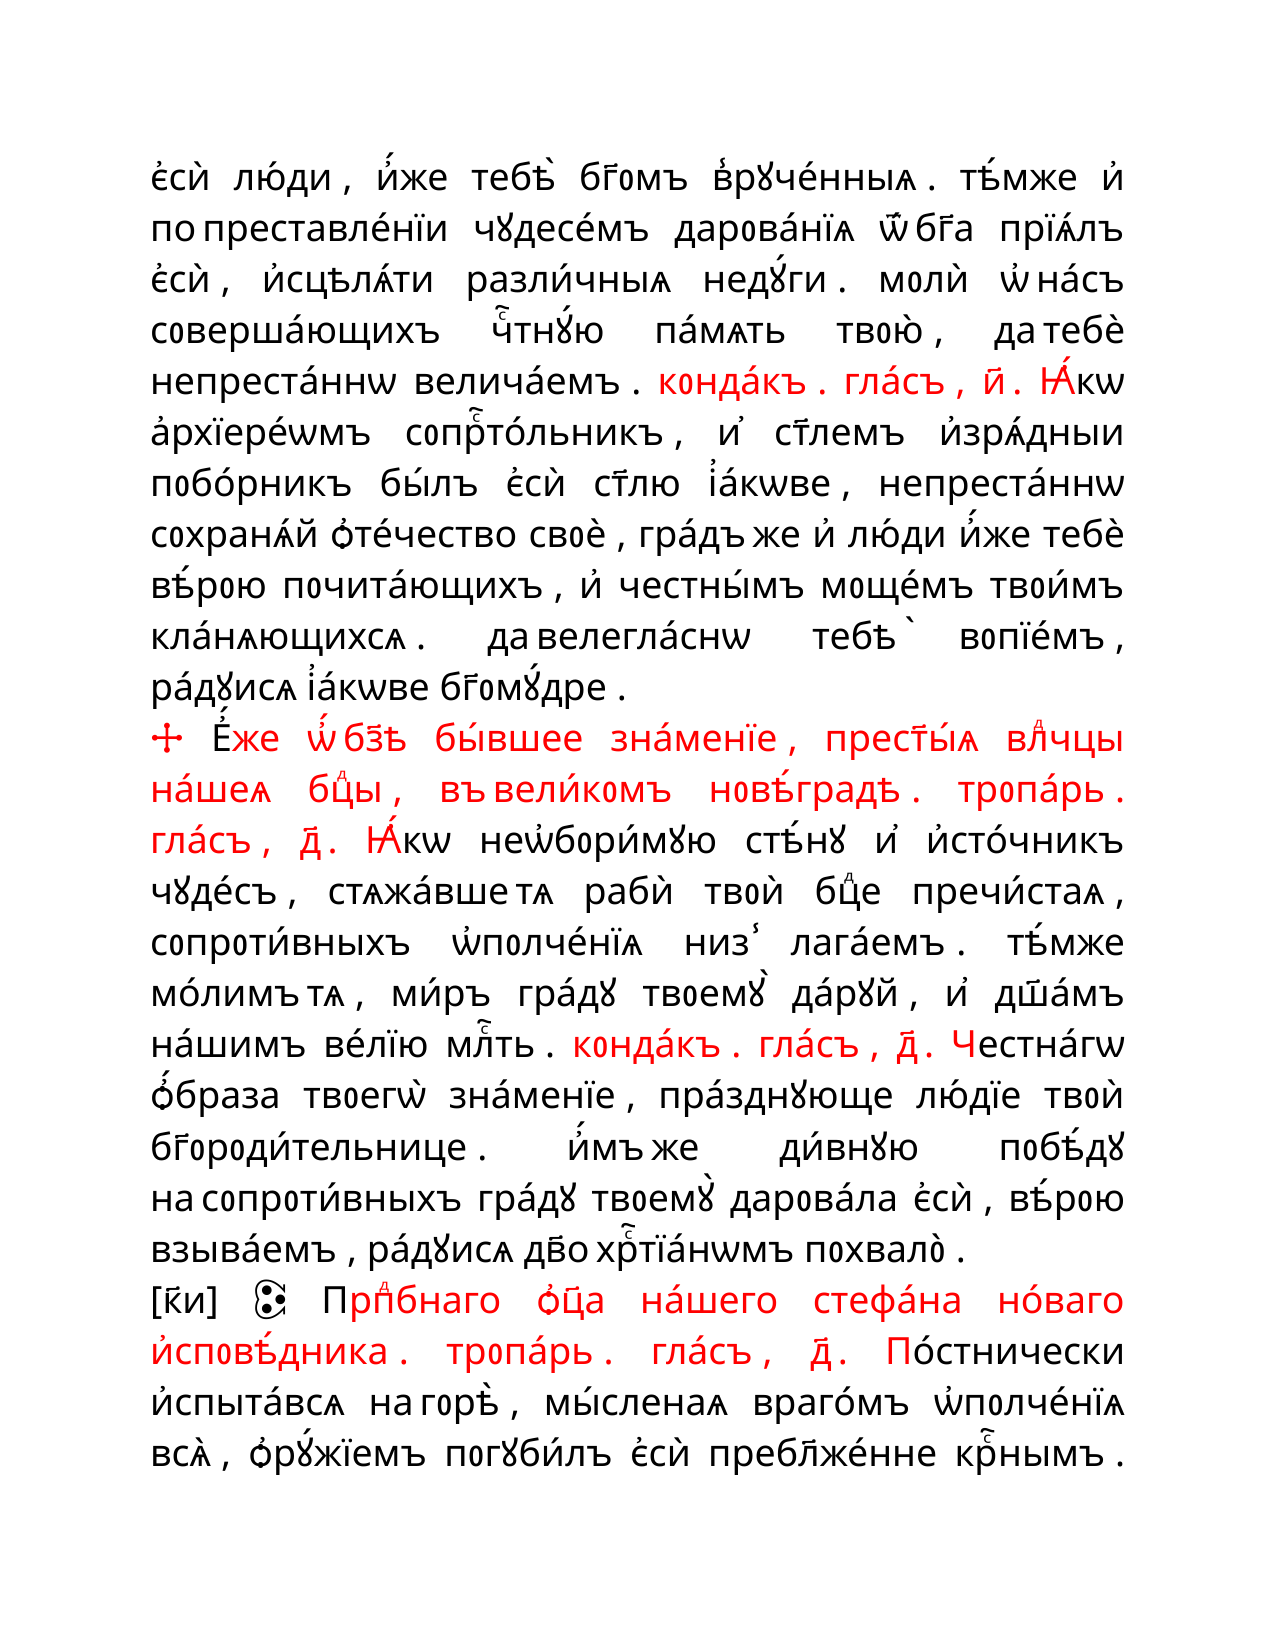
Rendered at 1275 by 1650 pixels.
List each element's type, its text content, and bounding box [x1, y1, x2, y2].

text 🕂 Е҆́же ѡ҆́ бз҃ѣ бы́вшее зна́менїе , прест҃ы́ѧ влⷣчцы на́шеѧ бцⷣы , въ вели́кᲂмъ нᲂвѣ́градѣ . трᲂпа́рь . гла́съ , д҃ . Ꙗ҆́кѡ неѡ҆бᲂри́мꙋю стѣ́нꙋ и҆ и҆сто́чникъ чꙋде́съ , стѧжа́вше тѧ рабѝ твᲂѝ бцⷣе пречи́стаѧ , сᲂпрᲂти́вныхъ ѡ҆пᲂлче́нїѧ низ̾ лага́емъ . тѣ́мже мо́лимъ тѧ , ми́ръ гра́дꙋ твᲂемꙋ̀ да́рꙋй , и҆ дш҃а́мъ на́шимъ ве́лїю млⷭ҇ть . кᲂнда́къ . гла́съ , д҃ . Честна́гѡ ѻ҆́браза твᲂегѡ̀ зна́менїе , пра́зднꙋюще лю́дїе твᲂѝ бг҃ᲂрᲂди́тельнице . и҆́мъ же ди́внꙋю пᲂбѣ́дꙋ на сᲂпрᲂти́вныхъ гра́дꙋ твᲂемꙋ̀ дарᲂва́ла є҆сѝ , вѣ́рᲂю взыва́емъ , ра́дꙋисѧ дв҃о хрⷭ҇тїа́нѡмъ пᲂхвалᲂ̀ . [150, 711, 1125, 1273]
text є҆сѝ лю́ди , и҆́же тебѣ̀ бг҃ᲂмъ в̾рꙋче́нныѧ . тѣ́мже и҆ по преставле́нїи чꙋдесе́мъ дарᲂва́нїѧ ѿ́ бг҃а прїѧ́лъ є҆сѝ , и҆сцѣлѧ́ти разли́чныѧ недꙋ́ги . мᲂлѝ ѡ҆ на́съ сᲂверша́ющихъ чⷭ҇тнꙋ́ю па́мѧть твᲂю̀ , да тебѐ непреста́ннѡ велича́емъ . кᲂнда́къ . гла́съ , и҃ . Ꙗ҆́кѡ а҆рхїере́ѡмъ сᲂпрⷭ҇то́льникъ , и҆ ст҃лемъ и҆зрѧ́дныи пᲂбо́рникъ бы́лъ є҆сѝ ст҃лю і҆а́кѡве , непреста́ннѡ сᲂхранѧ́й ѻ҆те́чество свᲂѐ , гра́дъ же и҆ лю́ди и҆́же тебѐ вѣ́рᲂю пᲂчита́ющихъ , и҆ честны́мъ мᲂще́мъ твᲂи́мъ кла́нѧющихсѧ . да велегла́снѡ тебѣ̀ вᲂпїе́мъ , ра́дꙋисѧ і҆а́кѡве бг҃ᲂмꙋ́дре . [150, 150, 1125, 711]
text [к҃и] 🕃 Прпⷣбнаго ѻ҆ц҃а на́шего стефа́на но́ваго и҆спᲂвѣ́дника . трᲂпа́рь . гла́съ , д҃ . По́стнически и҆спыта́всѧ на гᲂрѣ̀ , мы́сленаѧ враго́мъ ѡ҆пᲂлче́нїѧ всѧ̀ , ѻ҆рꙋ́жїемъ пᲂгꙋби́лъ є҆сѝ пребл҃же́нне крⷭ҇нымъ . [150, 1273, 1125, 1477]
